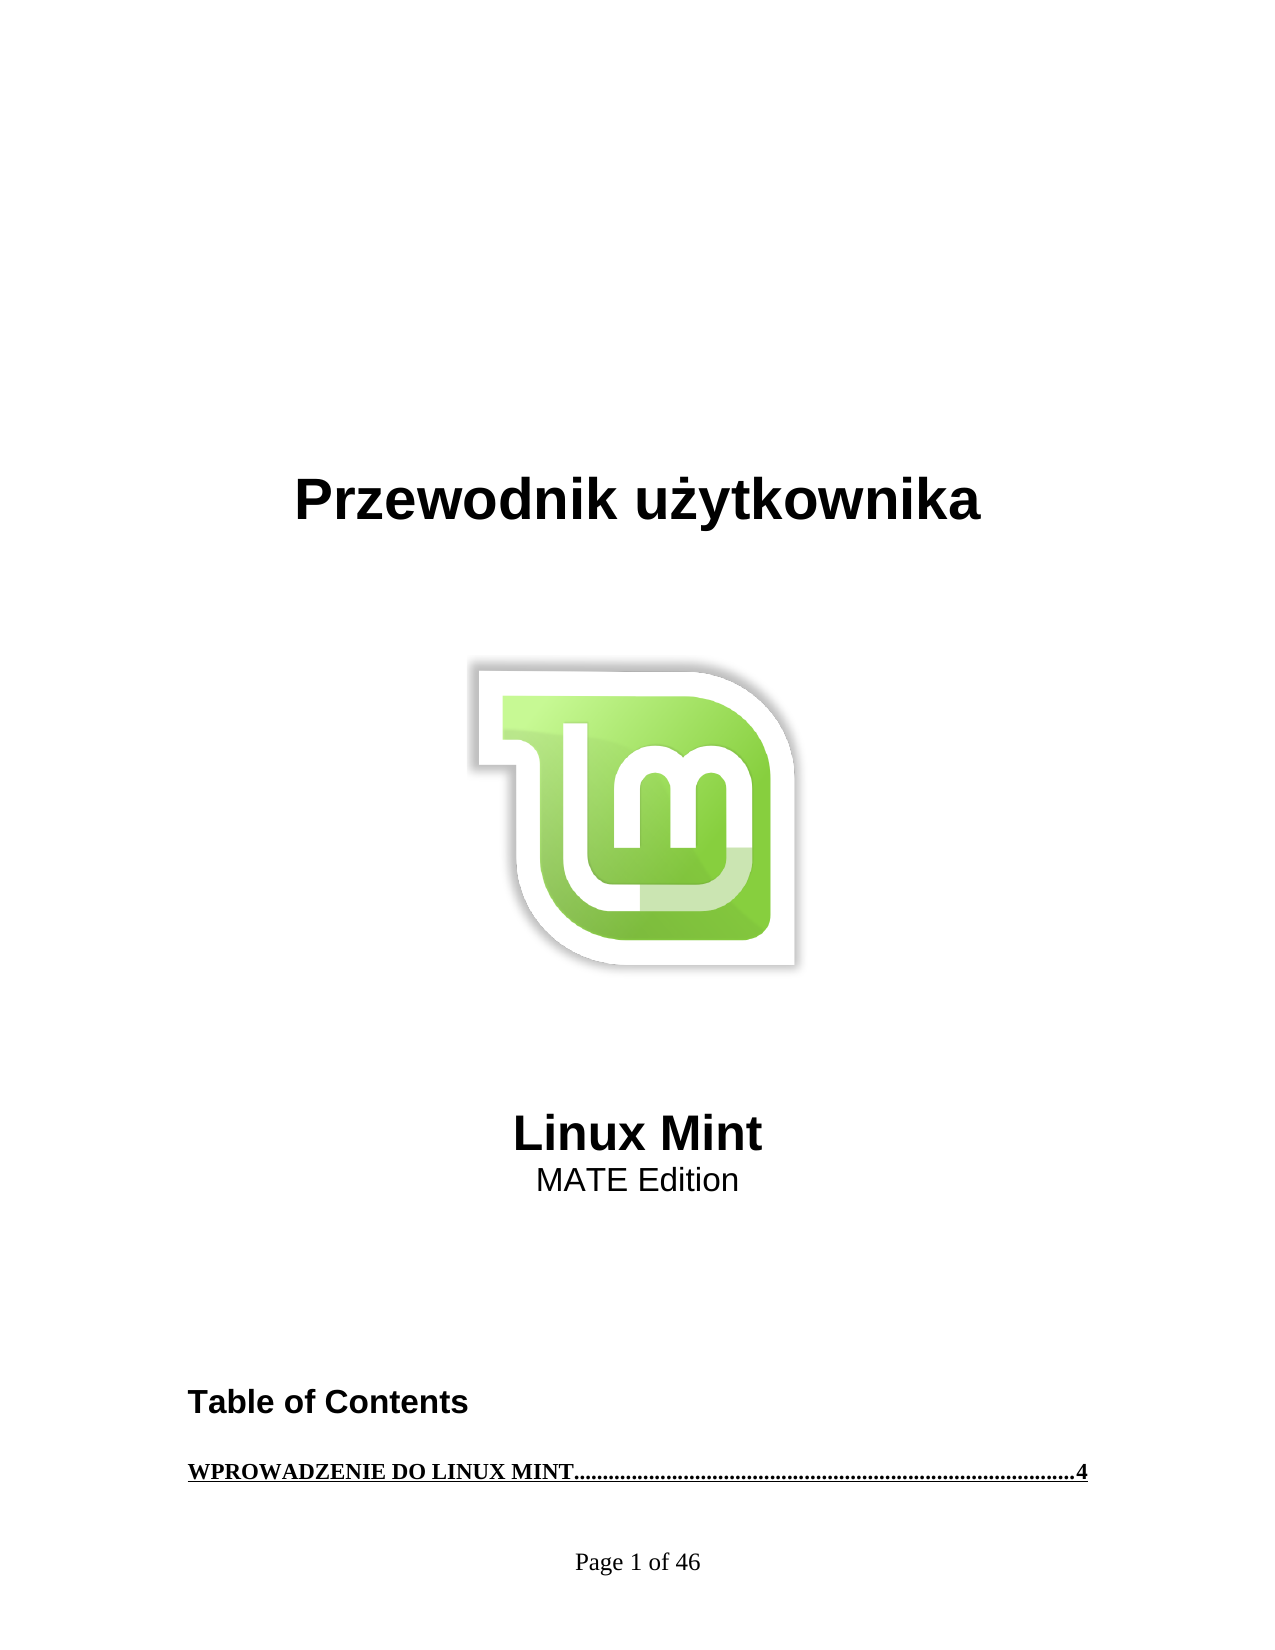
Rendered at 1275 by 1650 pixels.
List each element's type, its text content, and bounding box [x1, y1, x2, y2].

text MATE Edition [187, 1161, 1087, 1199]
text Wprowadzenie do Linux Mint 4 [187, 1458, 1087, 1481]
subtitle Table of Contents [187, 1382, 1087, 1421]
text Linux Mint [187, 1103, 1087, 1161]
picture [466, 655, 809, 979]
